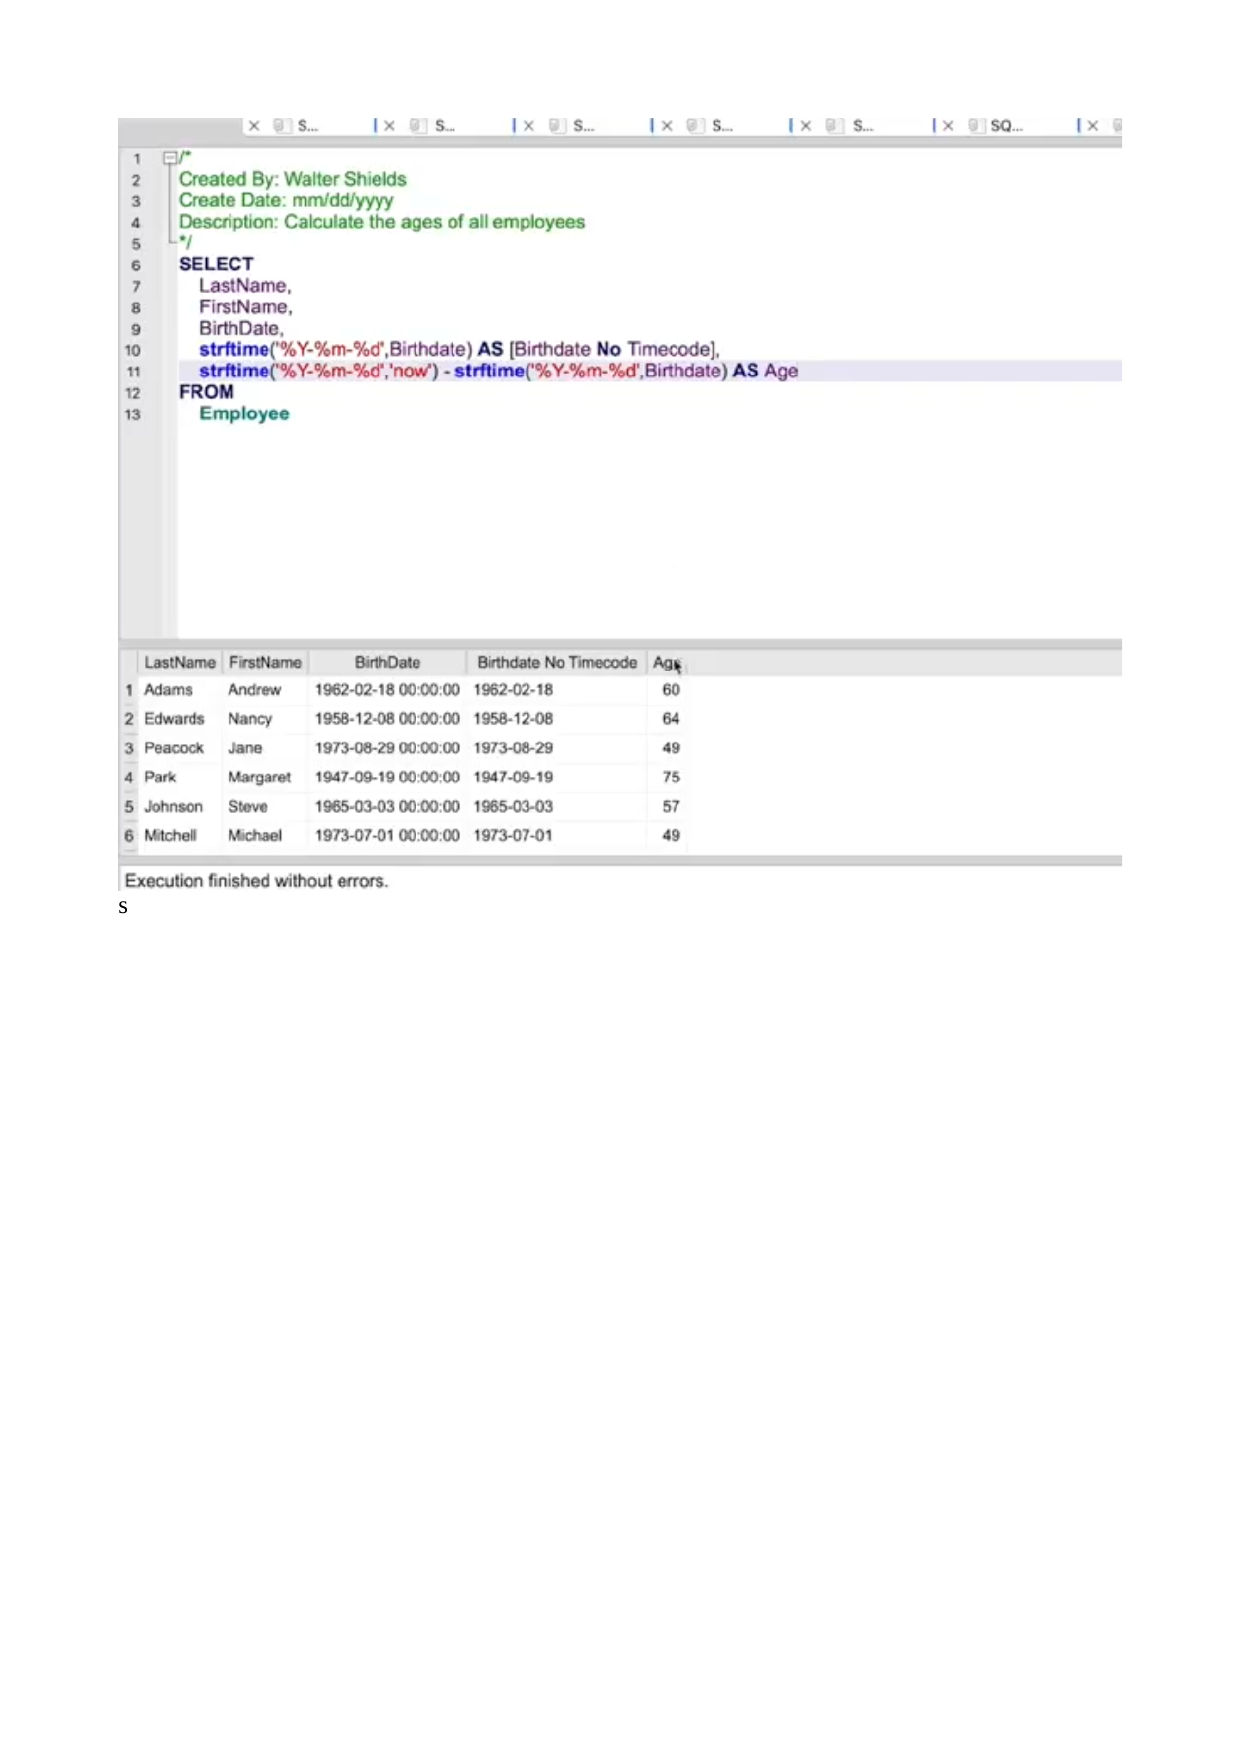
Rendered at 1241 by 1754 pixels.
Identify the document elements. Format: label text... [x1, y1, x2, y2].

picture [118, 118, 1123, 891]
text s [118, 891, 1122, 919]
